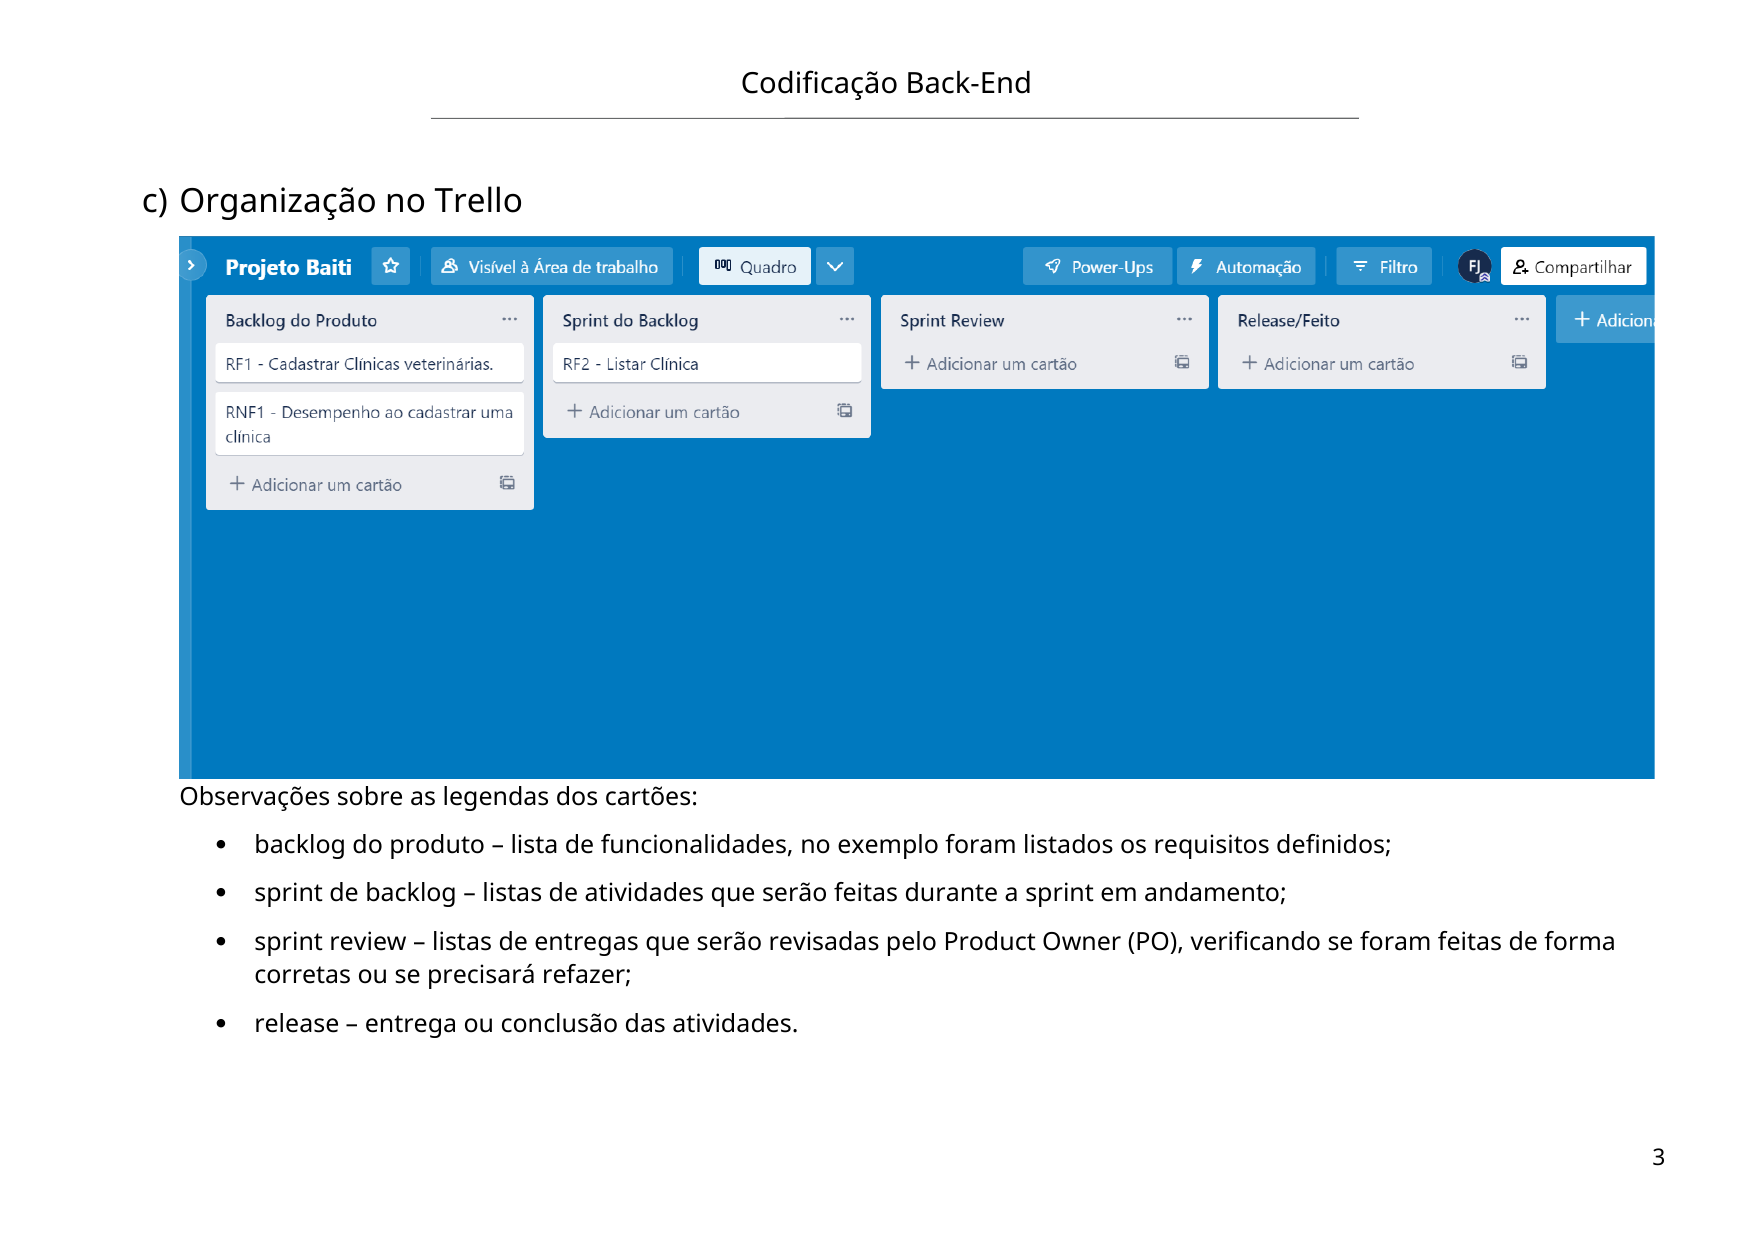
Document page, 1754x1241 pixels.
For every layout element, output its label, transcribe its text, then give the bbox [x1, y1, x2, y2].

list sprint de backlog – listas de atividades que serão feitas durante a sprint em andamento; [217, 875, 1648, 909]
list release – entrega ou conclusão das atividades. [217, 1006, 1648, 1039]
list backlog do produto – lista de funcionalidades, no exemplo foram listados os requisitos definidos; [217, 826, 1648, 861]
list sprint review – listas de entregas que serão revisadas pelo Product Owner (PO), verificando se foram feitas de forma corretas ou se precisará refazer; [217, 923, 1648, 991]
picture [179, 236, 1655, 779]
text Observações sobre as legendas dos cartões: [179, 779, 1648, 812]
list Organização no Trello [142, 176, 1648, 222]
